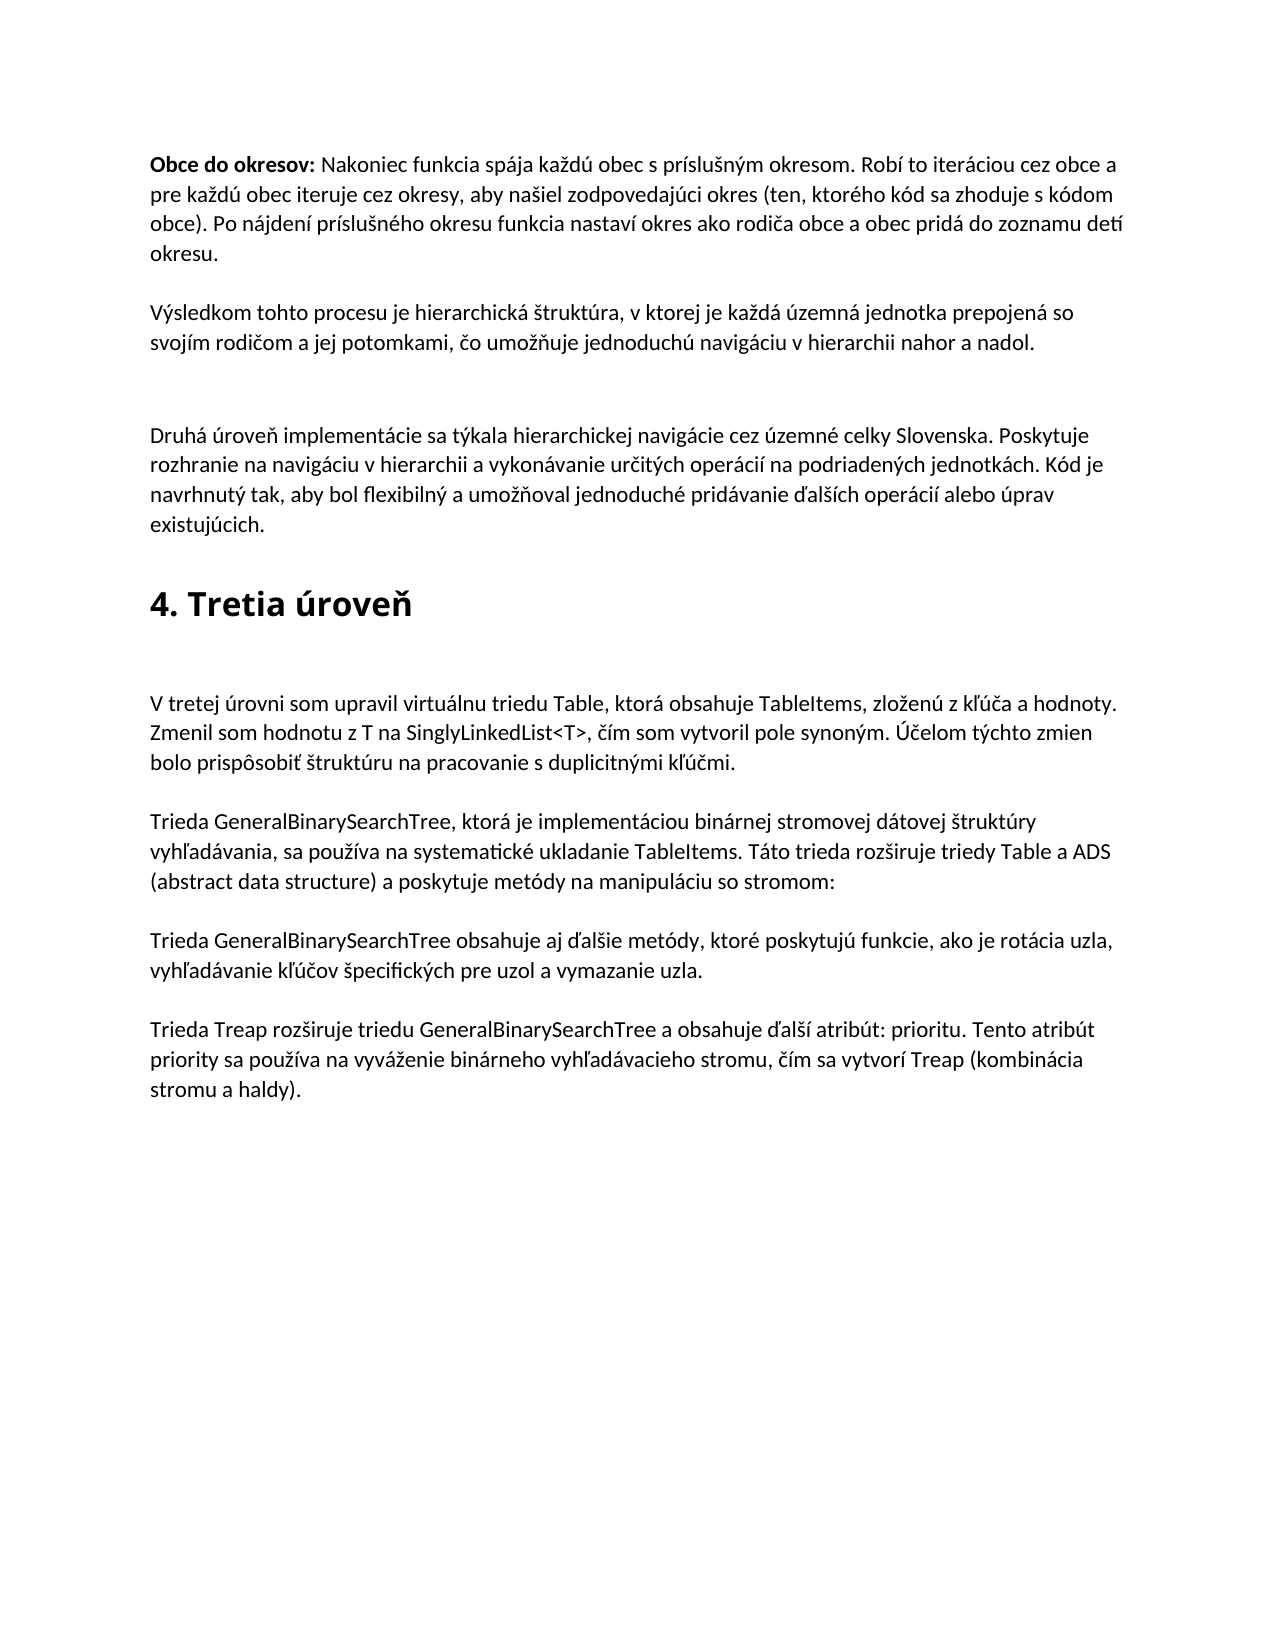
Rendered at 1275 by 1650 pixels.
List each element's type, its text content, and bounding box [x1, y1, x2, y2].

text V tretej úrovni som upravil virtuálnu triedu Table, ktorá obsahuje TableItems, zloženú z kľúča a hodnoty. Zmenil som hodnotu z T na SinglyLinkedList<T>, čím som vytvoril pole synoným. Účelom týchto zmien bolo prispôsobiť štruktúru na pracovanie s duplicitnými kľúčmi. Trieda GeneralBinarySearchTree, ktorá je implementáciou binárnej stromovej dátovej štruktúry vyhľadávania, sa používa na systematické ukladanie TableItems. Táto trieda rozširuje triedy Table a ADS (abstract data structure) a poskytuje metódy na manipuláciu so stromom: Trieda GeneralBinarySearchTree obsahuje aj ďalšie metódy, ktoré poskytujú funkcie, ako je rotácia uzla, vyhľadávanie kľúčov špecifických pre uzol a vymazanie uzla. Trieda Treap rozširuje triedu GeneralBinarySearchTree a obsahuje ďalší atribút: prioritu. Tento atribút priority sa používa na vyváženie binárneho vyhľadávacieho stromu, čím sa vytvorí Treap (kombinácia stromu a haldy). [150, 629, 1125, 1103]
subtitle 4. Tretia úroveň [150, 581, 1125, 627]
text Druhá úroveň implementácie sa týkala hierarchickej navigácie cez územné celky Slovenska. Poskytuje rozhranie na navigáciu v hierarchii a vykonávanie určitých operácií na podriadených jednotkách. Kód je navrhnutý tak, aby bol flexibilný a umožňoval jednoduché pridávanie ďalších operácií alebo úprav existujúcich. [150, 421, 1125, 538]
text Obce do okresov: Nakoniec funkcia spája každú obec s príslušným okresom. Robí to iteráciou cez obce a pre každú obec iteruje cez okresy, aby našiel zodpovedajúci okres (ten, ktorého kód sa zhoduje s kódom obce). Po nájdení príslušného okresu funkcia nastaví okres ako rodiča obce a obec pridá do zoznamu detí okresu. Výsledkom tohto procesu je hierarchická štruktúra, v ktorej je každá územná jednotka prepojená so svojím rodičom a jej potomkami, čo umožňuje jednoduchú navigáciu v hierarchii nahor a nadol. [150, 150, 1125, 356]
